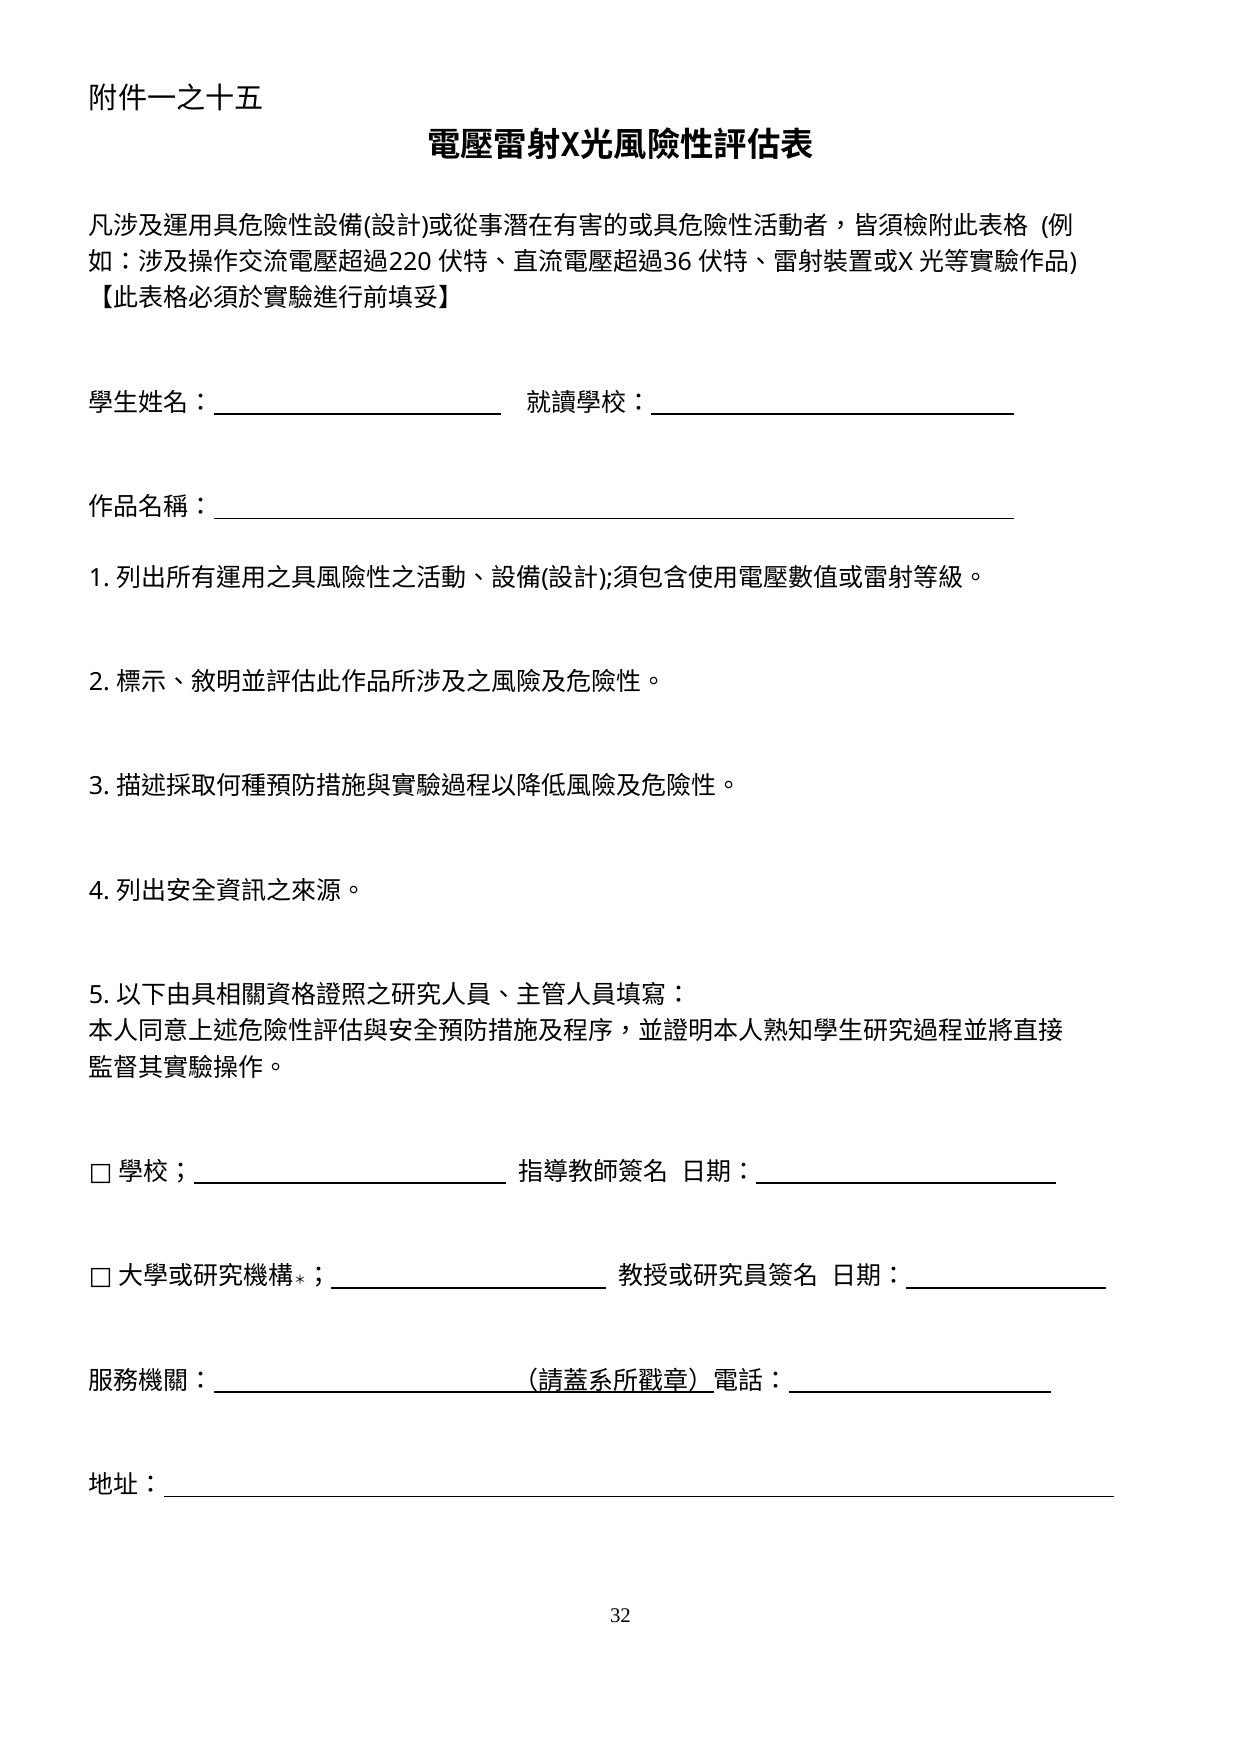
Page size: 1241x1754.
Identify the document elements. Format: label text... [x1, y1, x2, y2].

text 3. 描述採取何種預防措施與實驗過程以降低風險及危險性。 [89, 766, 1152, 802]
text 學生姓名： 就讀學校： [89, 382, 1152, 418]
text 附件一之十五 [89, 75, 1152, 117]
text 如：涉及操作交流電壓超過220 伏特、直流電壓超過36 伏特、雷射裝置或X 光等實驗作品) [89, 242, 1152, 278]
text 5. 以下由具相關資格證照之研究人員、主管人員填寫： [89, 974, 1152, 1011]
text 凡涉及運用具危險性設備(設計)或從事潛在有害的或具危險性活動者，皆須檢附此表格 (例 [89, 205, 1152, 242]
text 監督其實驗操作。 [89, 1047, 1152, 1083]
text 電壓雷射X光風險性評估表 [89, 117, 1152, 166]
text 作品名稱： [89, 487, 1152, 523]
text □ 大學或研究機構＊； 教授或研究員簽名 日期： [89, 1256, 1152, 1292]
text 本人同意上述危險性評估與安全預防措施及程序，並證明本人熟知學生研究過程並將直接 [89, 1011, 1152, 1047]
text 2. 標示、敘明並評估此作品所涉及之風險及危險性。 [89, 661, 1152, 698]
text 4. 列出安全資訊之來源。 [89, 870, 1152, 906]
text 服務機關： （請蓋系所戳章）電話： [89, 1360, 1152, 1396]
text 地址： [89, 1464, 1152, 1501]
text □ 學校； 指導教師簽名 日期： [89, 1151, 1152, 1188]
text 1. 列出所有運用之具風險性之活動、設備(設計);須包含使用電壓數值或雷射等級。 [89, 557, 1152, 593]
text 【此表格必須於實驗進行前填妥】 [89, 278, 1152, 314]
